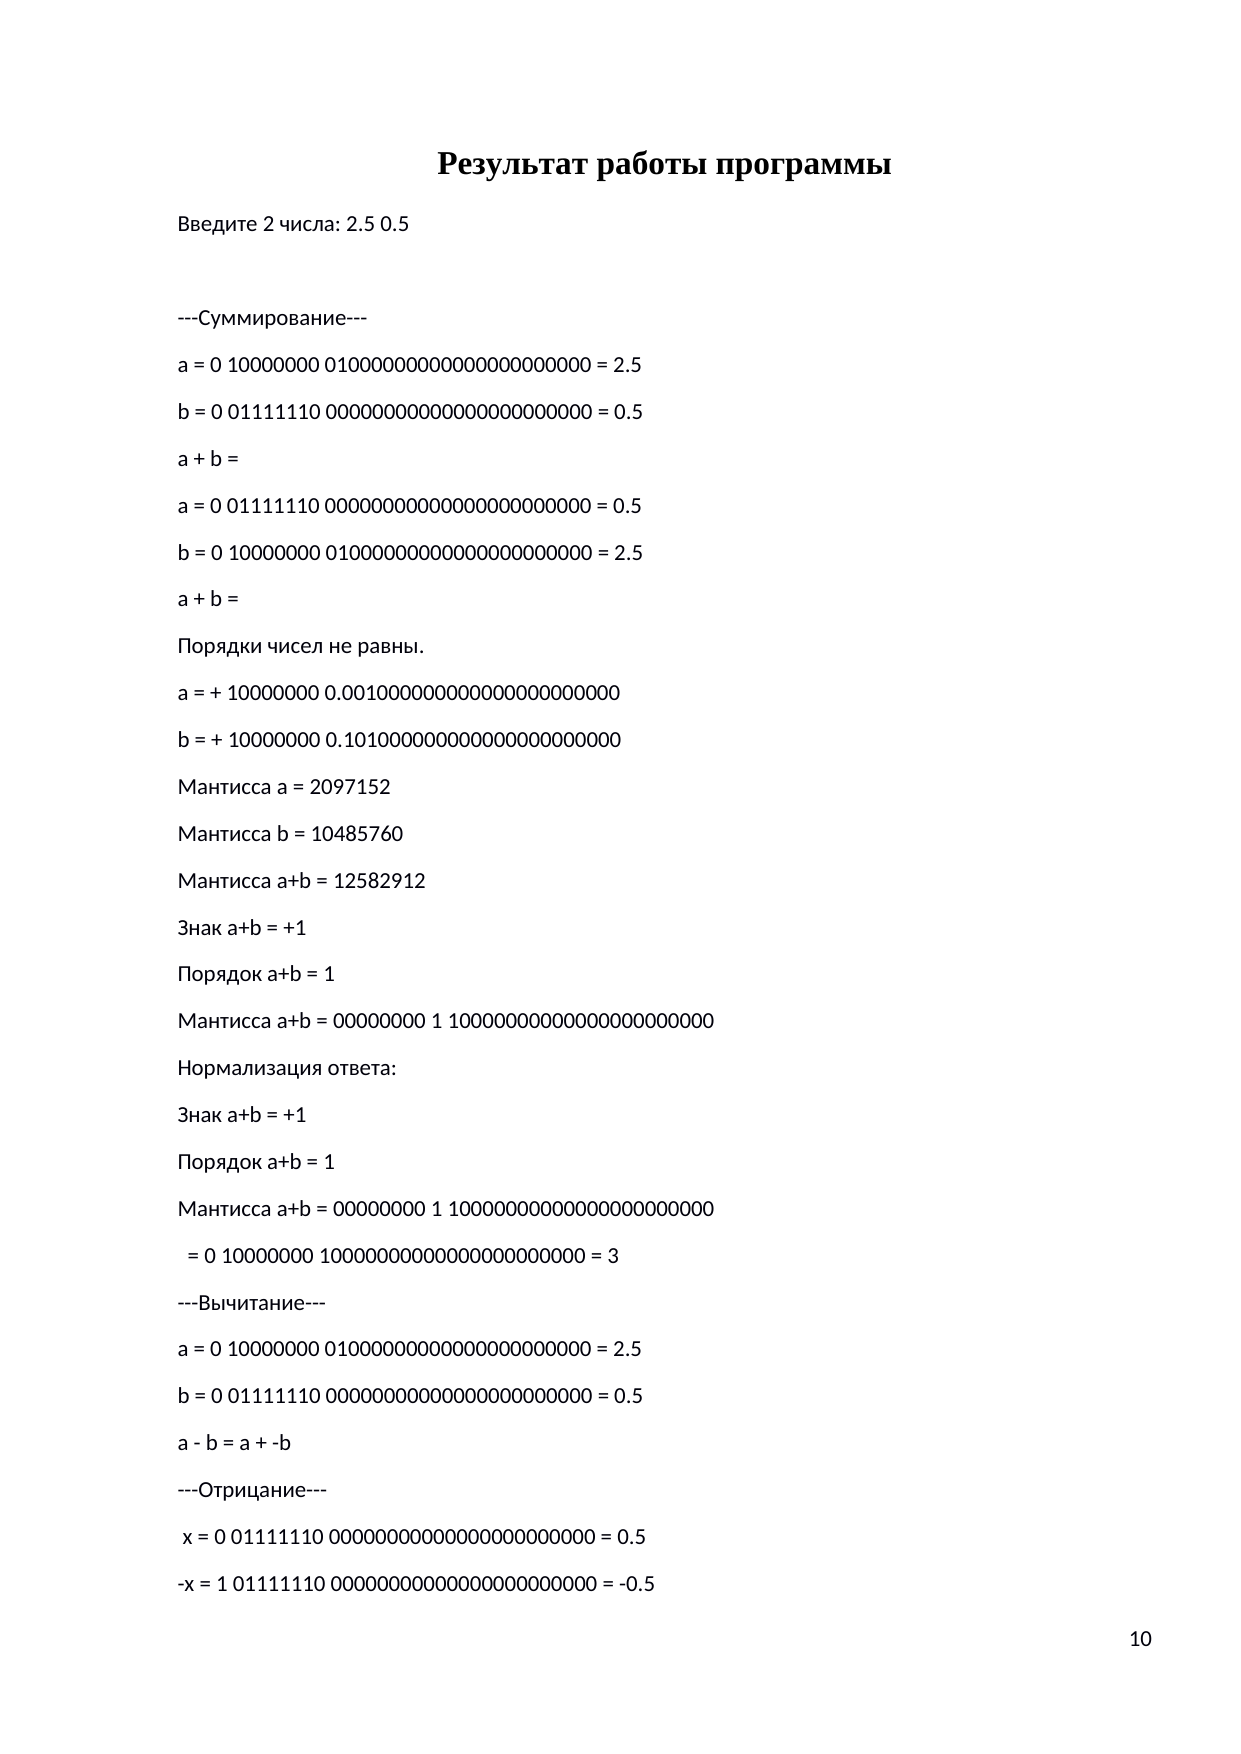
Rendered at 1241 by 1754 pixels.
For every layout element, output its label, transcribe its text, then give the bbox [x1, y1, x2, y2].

text a = 0 10000000 01000000000000000000000 = 2.5 [177, 1334, 1152, 1362]
text = 0 10000000 10000000000000000000000 = 3 [177, 1241, 1152, 1269]
text Порядок a+b = 1 [177, 959, 1152, 987]
text x = 0 01111110 00000000000000000000000 = 0.5 [177, 1522, 1152, 1550]
text b = + 10000000 0.101000000000000000000000 [177, 725, 1152, 753]
text -x = 1 01111110 00000000000000000000000 = -0.5 [177, 1569, 1152, 1597]
text ---Вычитание--- [177, 1288, 1152, 1316]
text Мантисса a = 2097152 [177, 772, 1152, 800]
text a = 0 01111110 00000000000000000000000 = 0.5 [177, 491, 1152, 519]
text a - b = a + -b [177, 1428, 1152, 1456]
text Введите 2 числа: 2.5 0.5 [177, 209, 1152, 237]
text Знак a+b = +1 [177, 1100, 1152, 1128]
text Нормализация ответа: [177, 1053, 1152, 1081]
text a + b = [177, 584, 1152, 612]
text a + b = [177, 444, 1152, 472]
text Порядок a+b = 1 [177, 1147, 1152, 1175]
text b = 0 01111110 00000000000000000000000 = 0.5 [177, 397, 1152, 425]
text b = 0 10000000 01000000000000000000000 = 2.5 [177, 538, 1152, 566]
text Мантисса a+b = 00000000 1 10000000000000000000000 [177, 1194, 1152, 1222]
text Мантисса a+b = 12582912 [177, 866, 1152, 894]
text Порядки чисел не равны. [177, 631, 1152, 659]
text ---Суммирование--- [177, 303, 1152, 331]
text Знак a+b = +1 [177, 913, 1152, 941]
subtitle Результат работы программы [177, 143, 1152, 181]
text Мантисса b = 10485760 [177, 819, 1152, 847]
text Мантисса a+b = 00000000 1 10000000000000000000000 [177, 1006, 1152, 1034]
text b = 0 01111110 00000000000000000000000 = 0.5 [177, 1381, 1152, 1409]
text a = + 10000000 0.001000000000000000000000 [177, 678, 1152, 706]
text ---Отрицание--- [177, 1475, 1152, 1503]
text a = 0 10000000 01000000000000000000000 = 2.5 [177, 350, 1152, 378]
